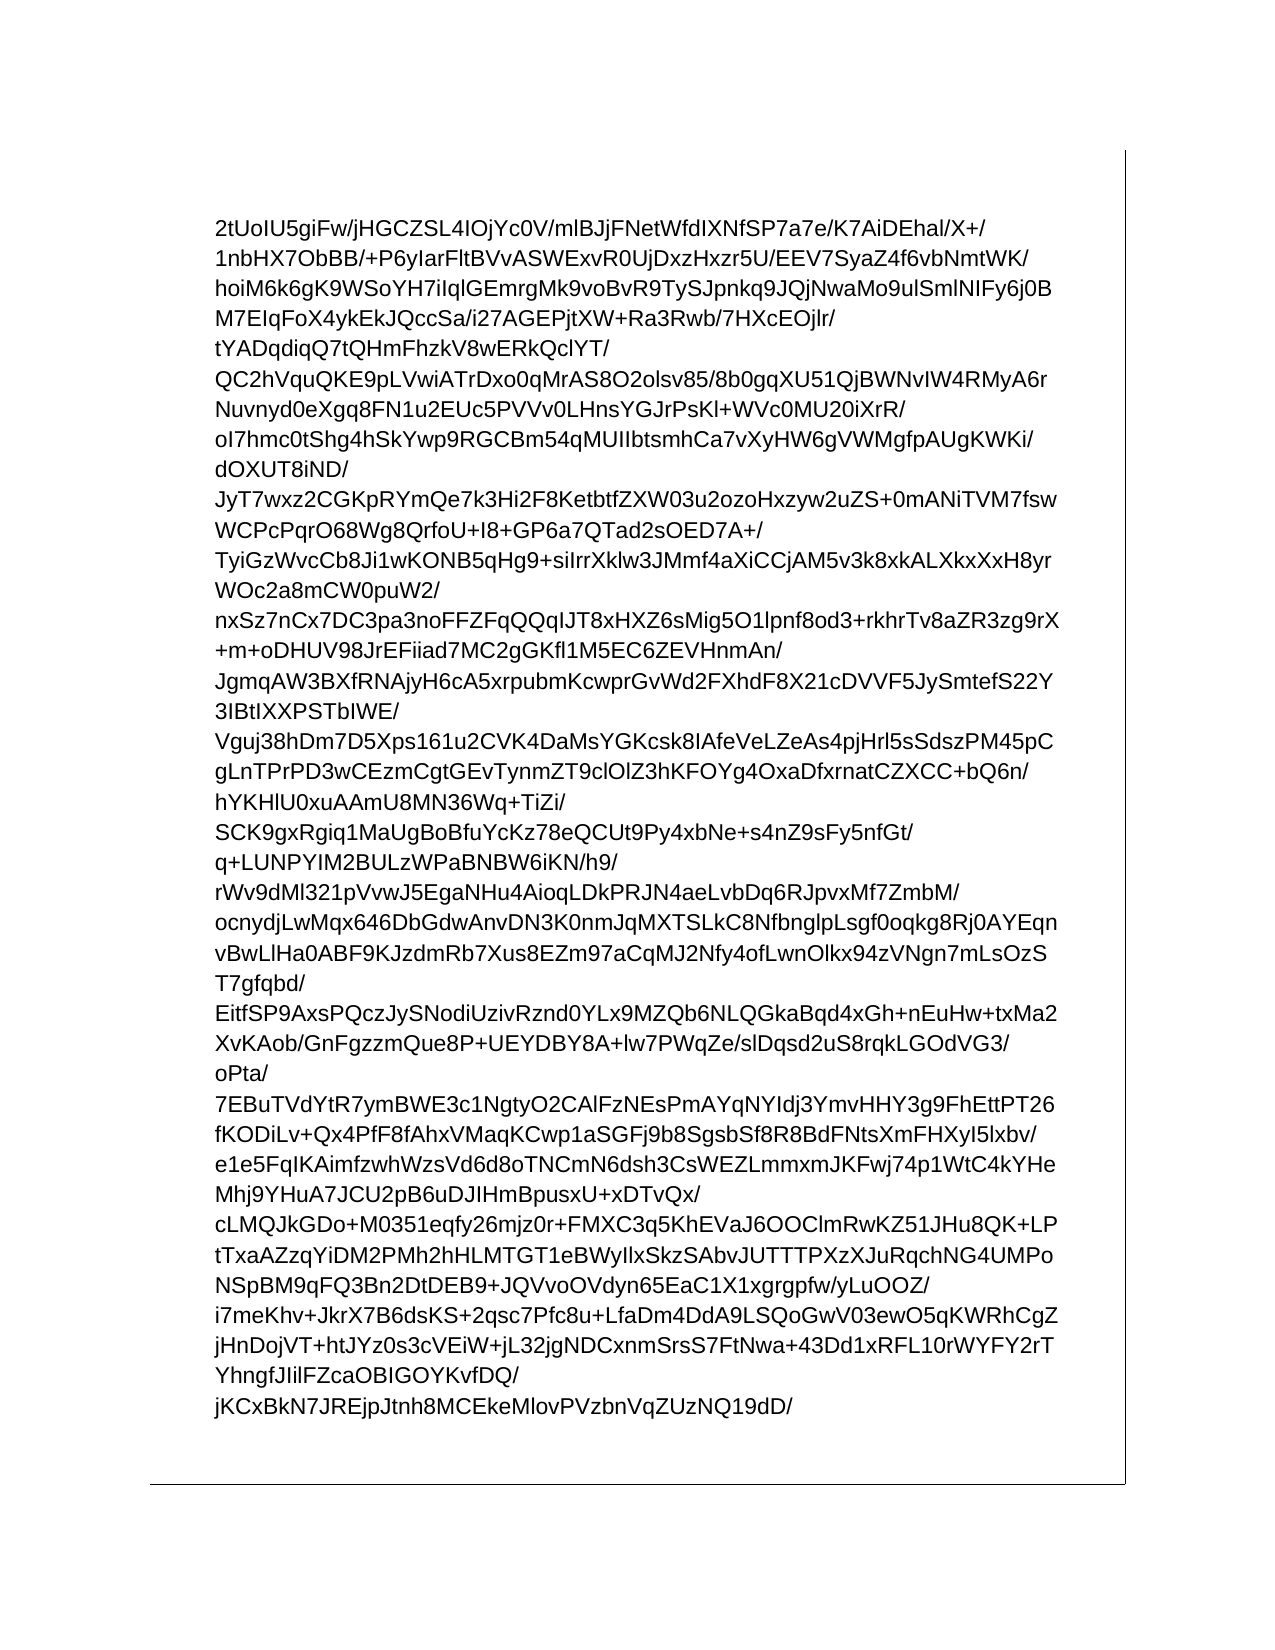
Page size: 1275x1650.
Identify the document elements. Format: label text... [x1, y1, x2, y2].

text 2tUoIU5giFw/jHGCZSL4IOjYc0V/mlBJjFNetWfdIXNfSP7a7e/K7AiDEhal/X+/1nbHX7ObBB/+P6yIarFltBVvASWExvR0UjDxzHxzr5U/EEV7SyaZ4f6vbNmtWK/hoiM6k6gK9WSoYH7iIqlGEmrgMk9voBvR9TySJpnkq9JQjNwaMo9ulSmlNIFy6j0BM7EIqFoX4ykEkJQccSa/i27AGEPjtXW+Ra3Rwb/7HXcEOjlr/tYADqdiqQ7tQHmFhzkV8wERkQclYT/QC2hVquQKE9pLVwiATrDxo0qMrAS8O2olsv85/8b0gqXU51QjBWNvIW4RMyA6rNuvnyd0eXgq8FN1u2EUc5PVVv0LHnsYGJrPsKl+WVc0MU20iXrR/oI7hmc0tShg4hSkYwp9RGCBm54qMUIIbtsmhCa7vXyHW6gVWMgfpAUgKWKi/dOXUT8iND/JyT7wxz2CGKpRYmQe7k3Hi2F8KetbtfZXW03u2ozoHxzyw2uZS+0mANiTVM7fswWCPcPqrO68Wg8QrfoU+I8+GP6a7QTad2sOED7A+/TyiGzWvcCb8Ji1wKONB5qHg9+siIrrXklw3JMmf4aXiCCjAM5v3k8xkALXkxXxH8yrWOc2a8mCW0puW2/nxSz7nCx7DC3pa3noFFZFqQQqIJT8xHXZ6sMig5O1lpnf8od3+rkhrTv8aZR3zg9rX+m+oDHUV98JrEFiiad7MC2gGKfl1M5EC6ZEVHnmAn/JgmqAW3BXfRNAjyH6cA5xrpubmKcwprGvWd2FXhdF8X21cDVVF5JySmtefS22Y3IBtIXXPSTbIWE/Vguj38hDm7D5Xps161u2CVK4DaMsYGKcsk8IAfeVeLZeAs4pjHrl5sSdszPM45pCgLnTPrPD3wCEzmCgtGEvTynmZT9clOlZ3hKFOYg4OxaDfxrnatCZXCC+bQ6n/hYKHlU0xuAAmU8MN36Wq+TiZi/SCK9gxRgiq1MaUgBoBfuYcKz78eQCUt9Py4xbNe+s4nZ9sFy5nfGt/q+LUNPYIM2BULzWPaBNBW6iKN/h9/rWv9dMl321pVvwJ5EgaNHu4AioqLDkPRJN4aeLvbDq6RJpvxMf7ZmbM/ocnydjLwMqx646DbGdwAnvDN3K0nmJqMXTSLkC8NfbnglpLsgf0oqkg8Rj0AYEqnvBwLlHa0ABF9KJzdmRb7Xus8EZm97aCqMJ2Nfy4ofLwnOlkx94zVNgn7mLsOzST7gfqbd/EitfSP9AxsPQczJySNodiUzivRznd0YLx9MZQb6NLQGkaBqd4xGh+nEuHw+txMa2XvKAob/GnFgzzmQue8P+UEYDBY8A+lw7PWqZe/slDqsd2uS8rqkLGOdVG3/oPta/7EBuTVdYtR7ymBWE3c1NgtyO2CAlFzNEsPmAYqNYIdj3YmvHHY3g9FhEttPT26fKODiLv+Qx4PfF8fAhxVMaqKCwp1aSGFj9b8SgsbSf8R8BdFNtsXmFHXyI5lxbv/e1e5FqIKAimfzwhWzsVd6d8oTNCmN6dsh3CsWEZLmmxmJKFwj74p1WtC4kYHeMhj9YHuA7JCU2pB6uDJIHmBpusxU+xDTvQx/cLMQJkGDo+M0351eqfy26mjz0r+FMXC3q5KhEVaJ6OOClmRwKZ51JHu8QK+LPtTxaAZzqYiDM2PMh2hHLMTGT1eBWyIlxSkzSAbvJUTTTPXzXJuRqchNG4UMPoNSpBM9qFQ3Bn2DtDEB9+JQVvoOVdyn65EaC1X1xgrgpfw/yLuOOZ/i7meKhv+JkrX7B6dsKS+2qsc7Pfc8u+LfaDm4DdA9LSQoGwV03ewO5qKWRhCgZjHnDojVT+htJYz0s3cVEiW+jL32jgNDCxnmSrsS7FtNwa+43Dd1xRFL10rWYFY2rTYhngfJIilFZcaOBIGOYKvfDQ/jKCxBkN7JREjpJtnh8MCEkeMlovPVzbnVqZUzNQ19dD/ [150, 150, 1125, 1484]
